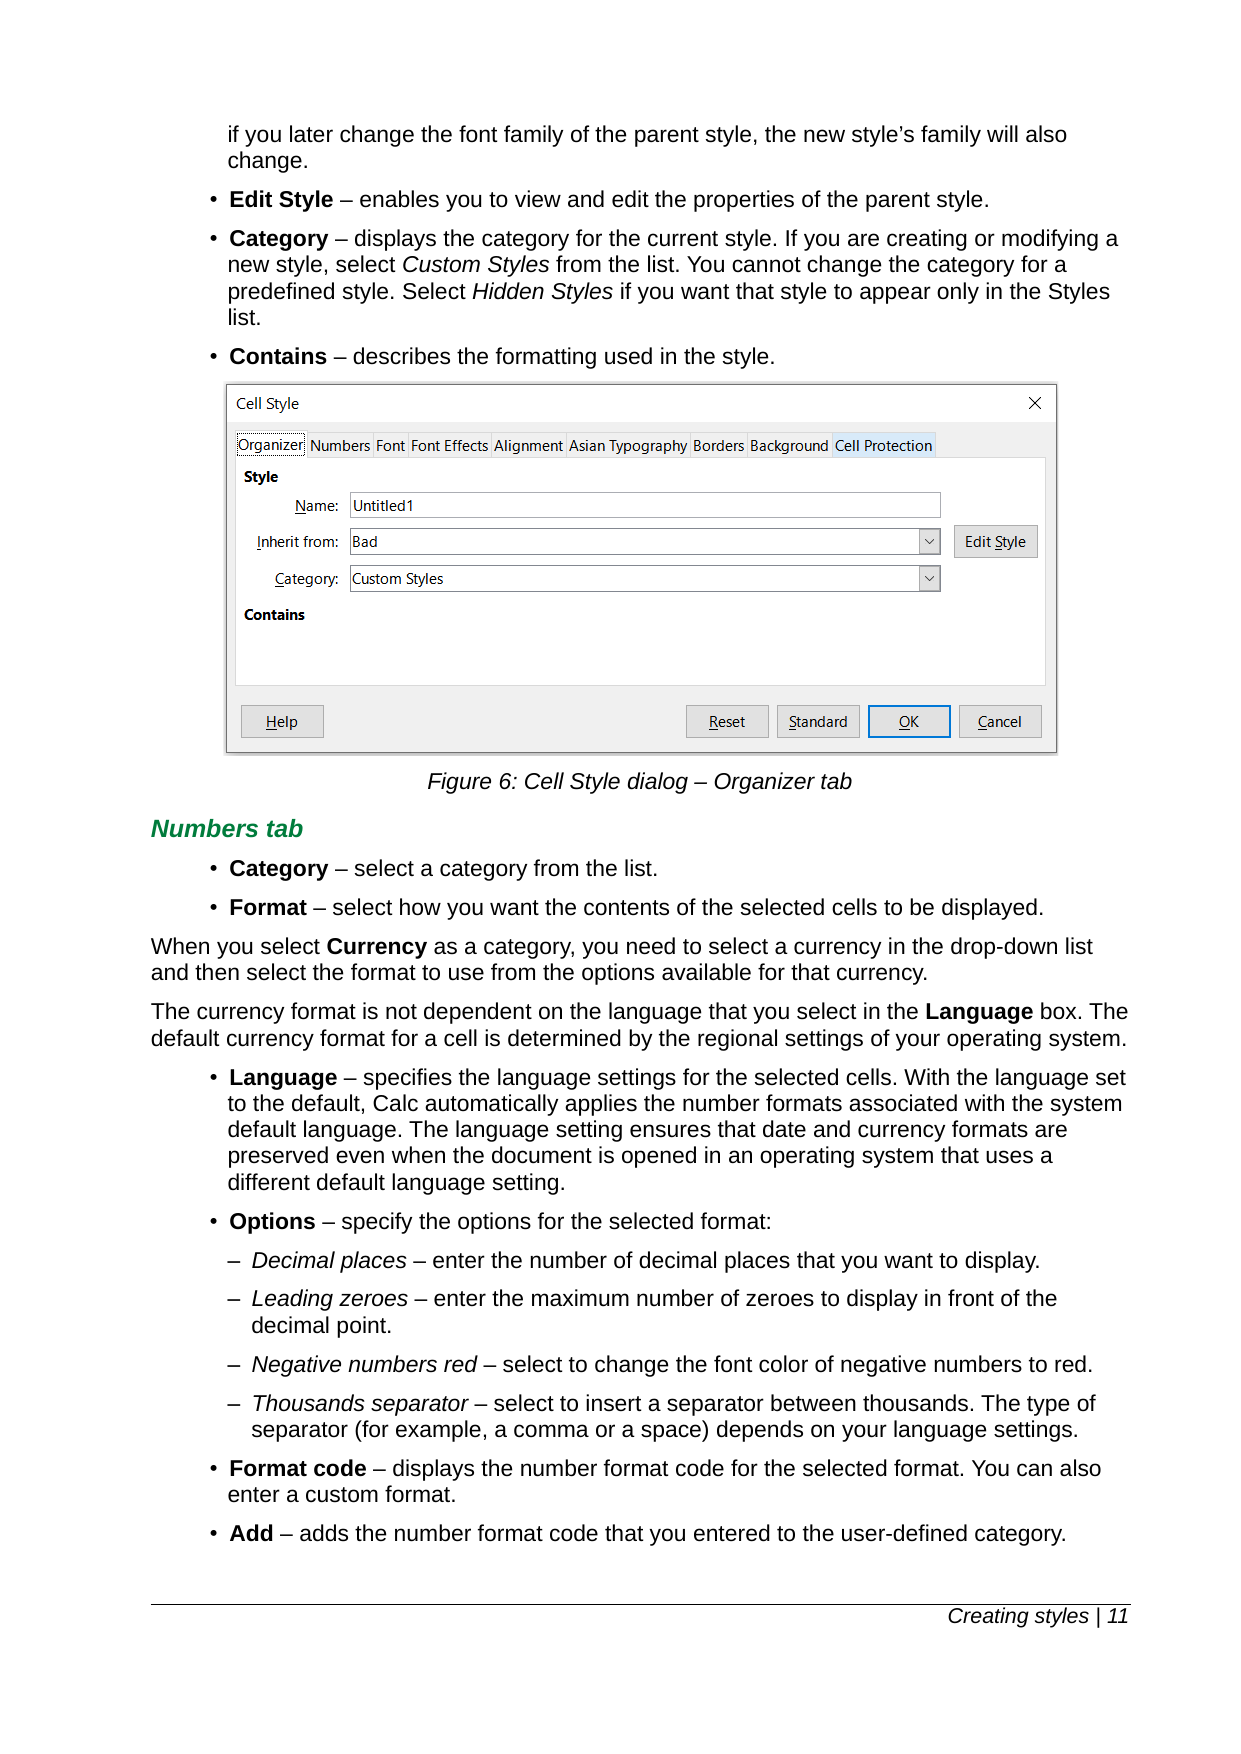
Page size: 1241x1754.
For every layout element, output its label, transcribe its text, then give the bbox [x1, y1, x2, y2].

list Leading zeroes – enter the maximum number of zeroes to display in front of the decimal point. [227, 1285, 1131, 1338]
list Language – specifies the language settings for the selected cells. With the language set to the default, Calc automatically applies the number formats associated with the system default language. The language setting ensures that date and currency formats are preserved even when the document is opened in an operating system that uses a different default language setting. [209, 1063, 1131, 1195]
list if you later change the font family of the parent style, the new style’s family will also change. [209, 121, 1131, 174]
subtitle Numbers tab [151, 814, 1131, 843]
list Negative numbers red – select to change the font color of negative numbers to red. [227, 1351, 1131, 1377]
list Thousands separator – select to insert a separator between thousands. The type of separator (for example, a comma or a space) depends on your language settings. [227, 1389, 1131, 1442]
text Figure 6: Cell Style dialog – Organizer tab [223, 768, 1058, 795]
list Contains – describes the formatting used in the style. [209, 343, 1131, 369]
picture [223, 381, 1059, 756]
list The currency format is not dependent on the language that you select in the Language box. The default currency format for a cell is determined by the regional settings of your operating system. [151, 998, 1131, 1051]
list Edit Style – enables you to view and edit the properties of the parent style. [209, 186, 1131, 213]
list Format code – displays the number format code for the selected format. You can also enter a custom format. [209, 1455, 1131, 1507]
text When you select Currency as a category, you need to select a currency in the drop-down list and then select the format to use from the options available for that currency. [151, 933, 1131, 986]
list Format – select how you want the contents of the selected cells to be displayed. [209, 894, 1131, 921]
list Add – adds the number format code that you entered to the user-defined category. [209, 1520, 1131, 1546]
list Options – specify the options for the selected format: [209, 1208, 1131, 1234]
list Category – displays the category for the current style. If you are creating or modifying a new style, select Custom Styles from the list. You cannot change the category for a predefined style. Select Hidden Styles if you want that style to appear only in the Styles list. [209, 225, 1131, 331]
list Category – select a category from the list. [209, 855, 1131, 882]
list Decimal places – enter the number of decimal places that you want to display. [227, 1247, 1131, 1273]
